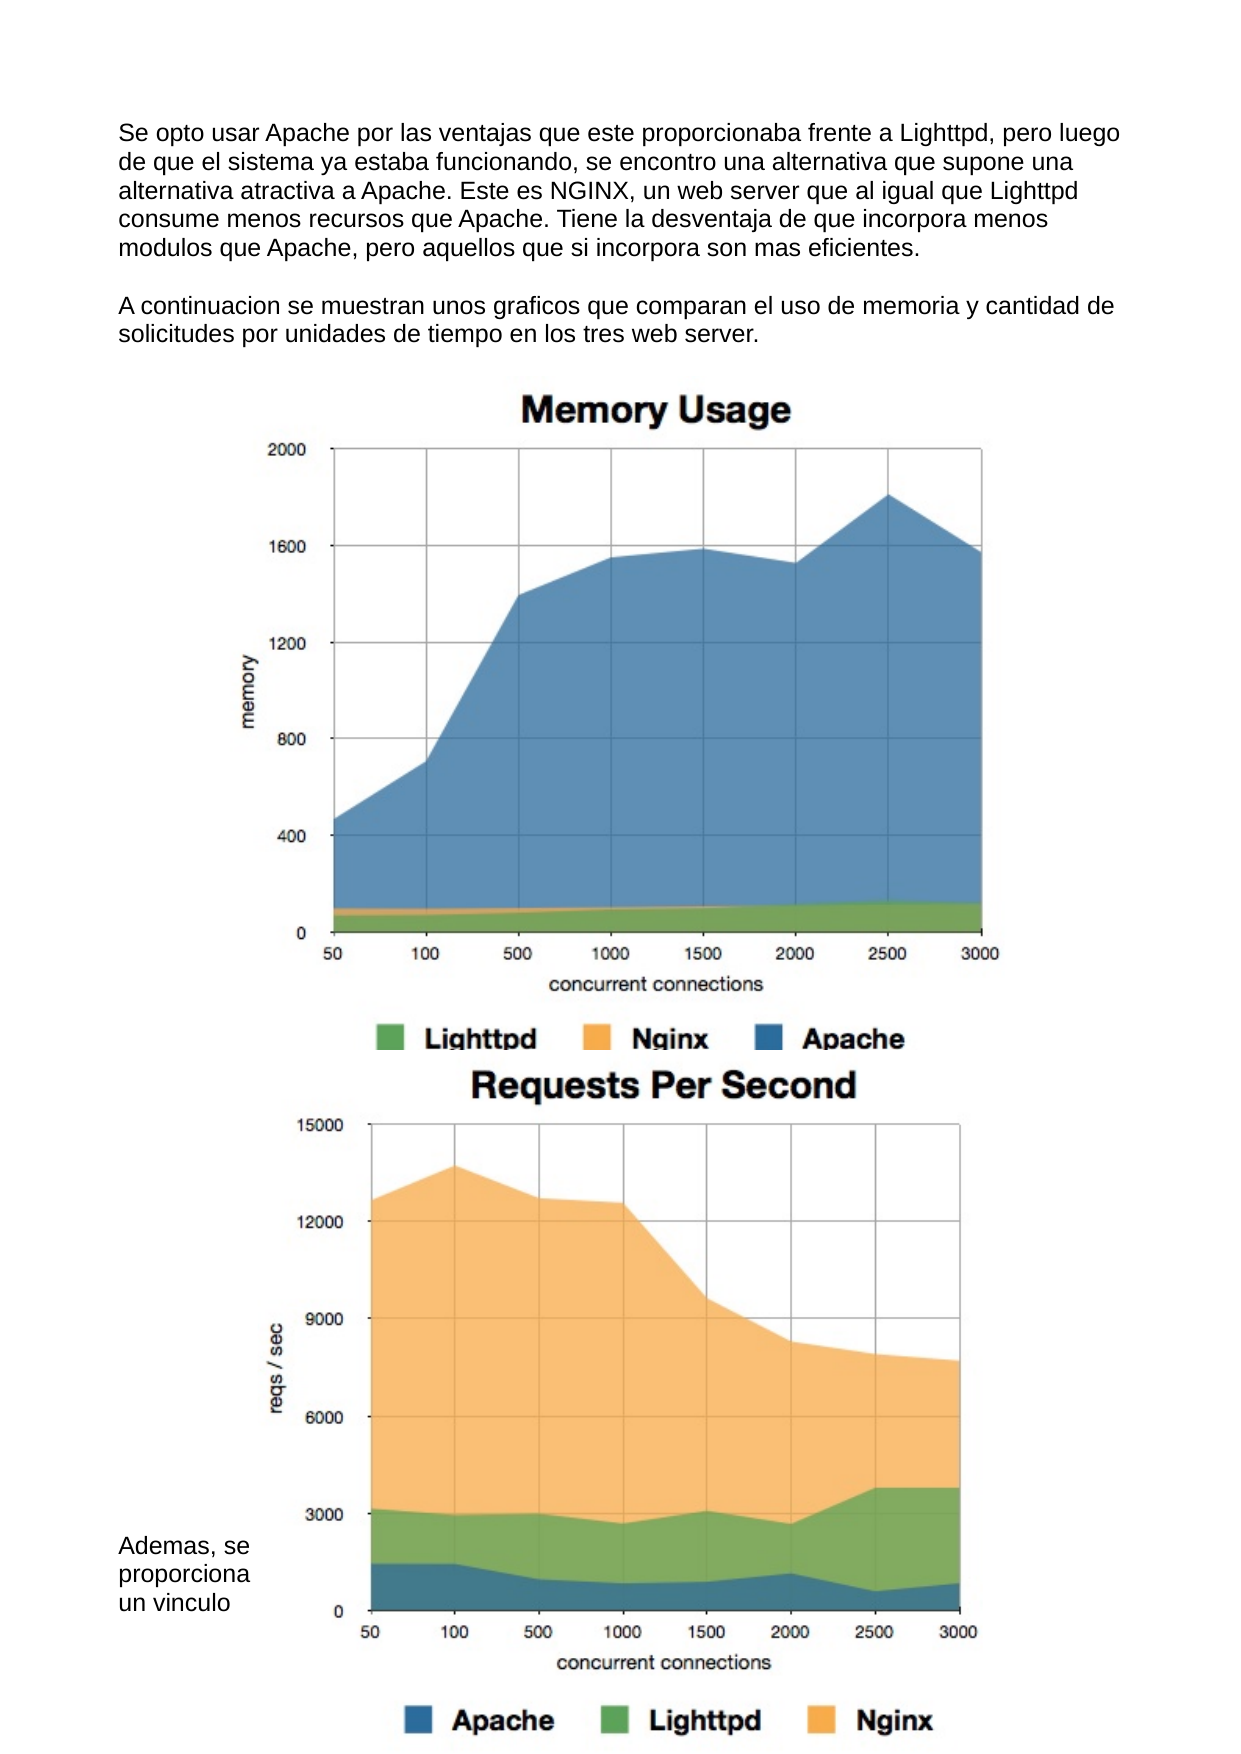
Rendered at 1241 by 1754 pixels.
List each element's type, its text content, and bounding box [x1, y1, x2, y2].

text A continuacion se muestran unos graficos que comparan el uso de memoria y cantidad de solicitudes por unidades de tiempo en los tres web server. [118, 291, 1122, 348]
text Ademas, se proporciona un vinculo [118, 1531, 257, 1617]
text Se opto usar Apache por las ventajas que este proporcionaba frente a Lighttpd, pero luego de que el sistema ya estaba funcionando, se encontro una alternativa que supone una alternativa atractiva a Apache. Este es NGINX, un web server que al igual que Lighttpd consume menos recursos que Apache. Tiene la desventaja de que incorpora menos modulos que Apache, pero aquellos que si incorpora son mas eficientes. [118, 118, 1122, 262]
text [983, 1531, 1122, 1617]
picture [229, 376, 1011, 1754]
